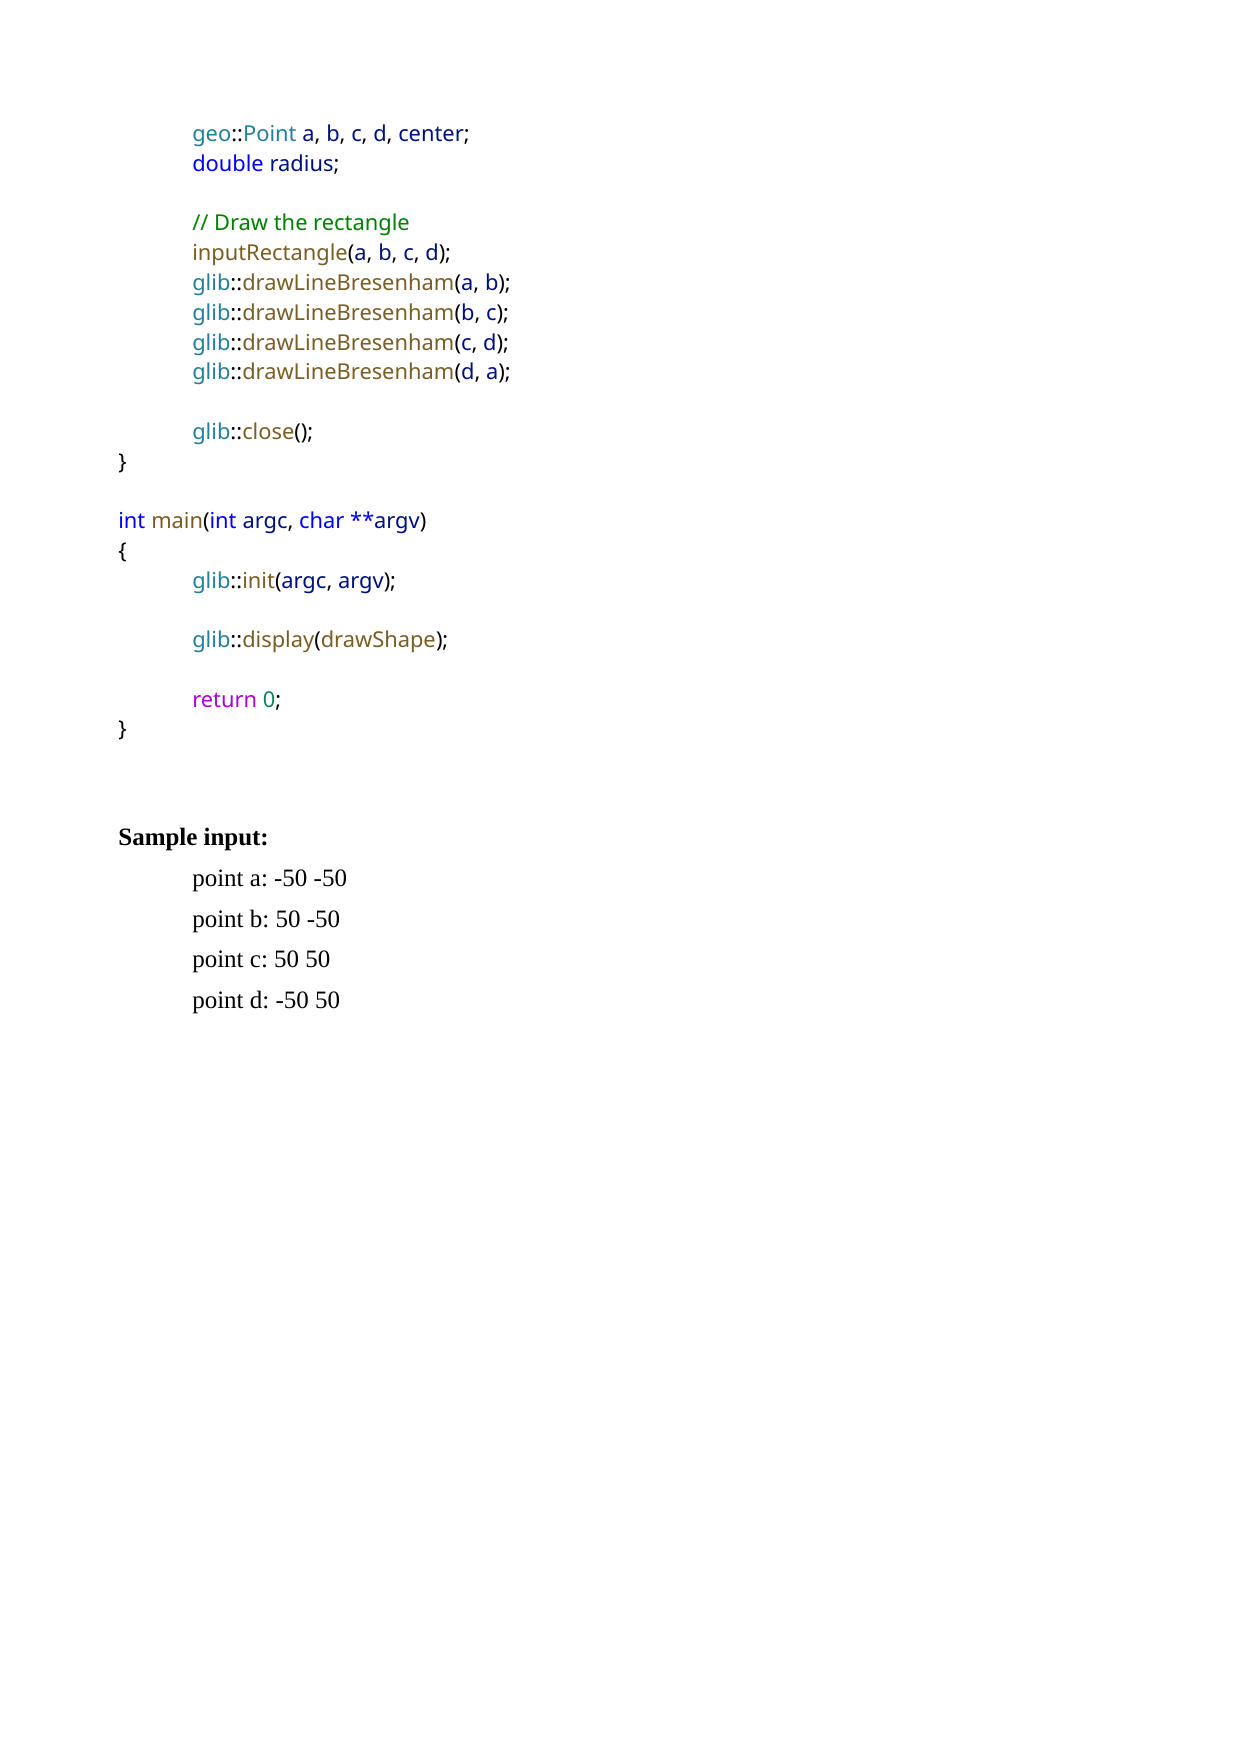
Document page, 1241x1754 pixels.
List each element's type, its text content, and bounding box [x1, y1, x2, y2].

text glib::drawLineBresenham(c, d); [192, 327, 1122, 356]
text geo::Point a, b, c, d, center; [192, 118, 1122, 148]
text // Draw the rectangle [192, 207, 1122, 237]
text { [118, 535, 1122, 565]
text glib::drawLineBresenham(a, b); [192, 267, 1122, 297]
text point b: 50 -50 [192, 904, 1122, 932]
text inputRectangle(a, b, c, d); [192, 237, 1122, 267]
text int main(int argc, char **argv) [118, 505, 1122, 535]
text glib::drawLineBresenham(b, c); [192, 297, 1122, 327]
text double radius; [192, 148, 1122, 178]
text Sample input: [118, 822, 1122, 851]
text point c: 50 50 [192, 944, 1122, 973]
text glib::close(); [192, 416, 1122, 446]
text glib::init(argc, argv); [192, 565, 1122, 594]
text point a: -50 -50 [192, 863, 1122, 892]
text } [118, 446, 1122, 475]
text glib::drawLineBresenham(d, a); [192, 356, 1122, 386]
text return 0; [192, 684, 1122, 713]
text } [118, 713, 1122, 743]
text glib::display(drawShape); [192, 624, 1122, 654]
text point d: -50 50 [192, 985, 1122, 1014]
